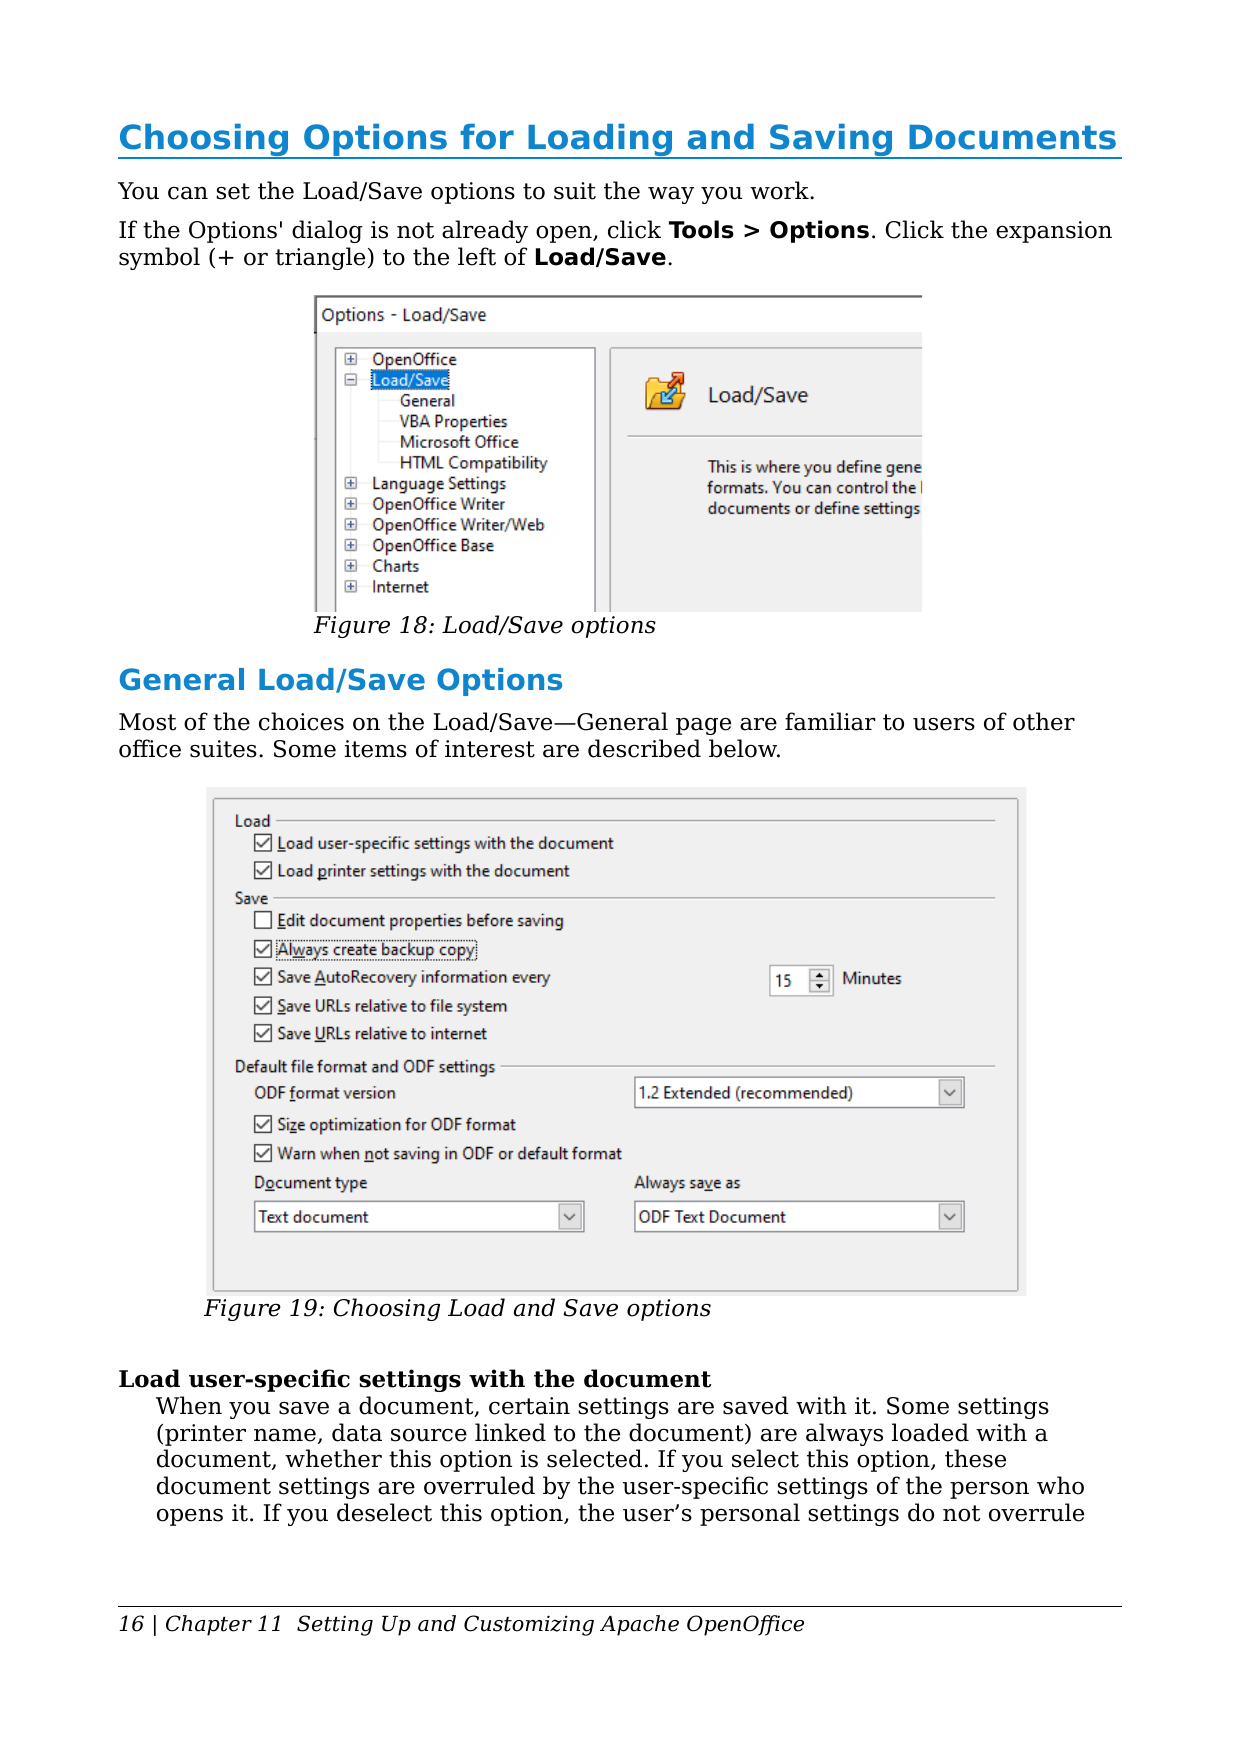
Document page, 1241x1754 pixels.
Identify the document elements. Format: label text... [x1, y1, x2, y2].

text Figure 18: Load/Save options [314, 295, 926, 639]
text Figure 19: Choosing Load and Save options [204, 788, 1029, 1322]
picture [313, 295, 923, 612]
text Load user-specific settings with the document [118, 1366, 1122, 1393]
text If the Options' dialog is not already open, click Tools > Options. Click the expansion symbol (+ or triangle) to the left of Load/Save. [118, 217, 1122, 270]
text When you save a document, certain settings are saved with it. Some settings (printer name, data source linked to the document) are always loaded with a document, whether this option is selected. If you select this option, these document settings are overruled by the user-specific settings of the person who opens it. If you deselect this option, the user’s personal settings do not overrule [156, 1393, 1122, 1527]
subtitle Choosing Options for Loading and Saving Documents [118, 118, 1122, 157]
picture [206, 787, 1027, 1296]
text You can set the Load/Save options to suit the way you work. [118, 178, 1122, 204]
text Most of the choices on the Load/Save—General page are familiar to users of other office suites. Some items of interest are described below. [118, 709, 1122, 763]
subtitle General Load/Save Options [118, 663, 1122, 697]
